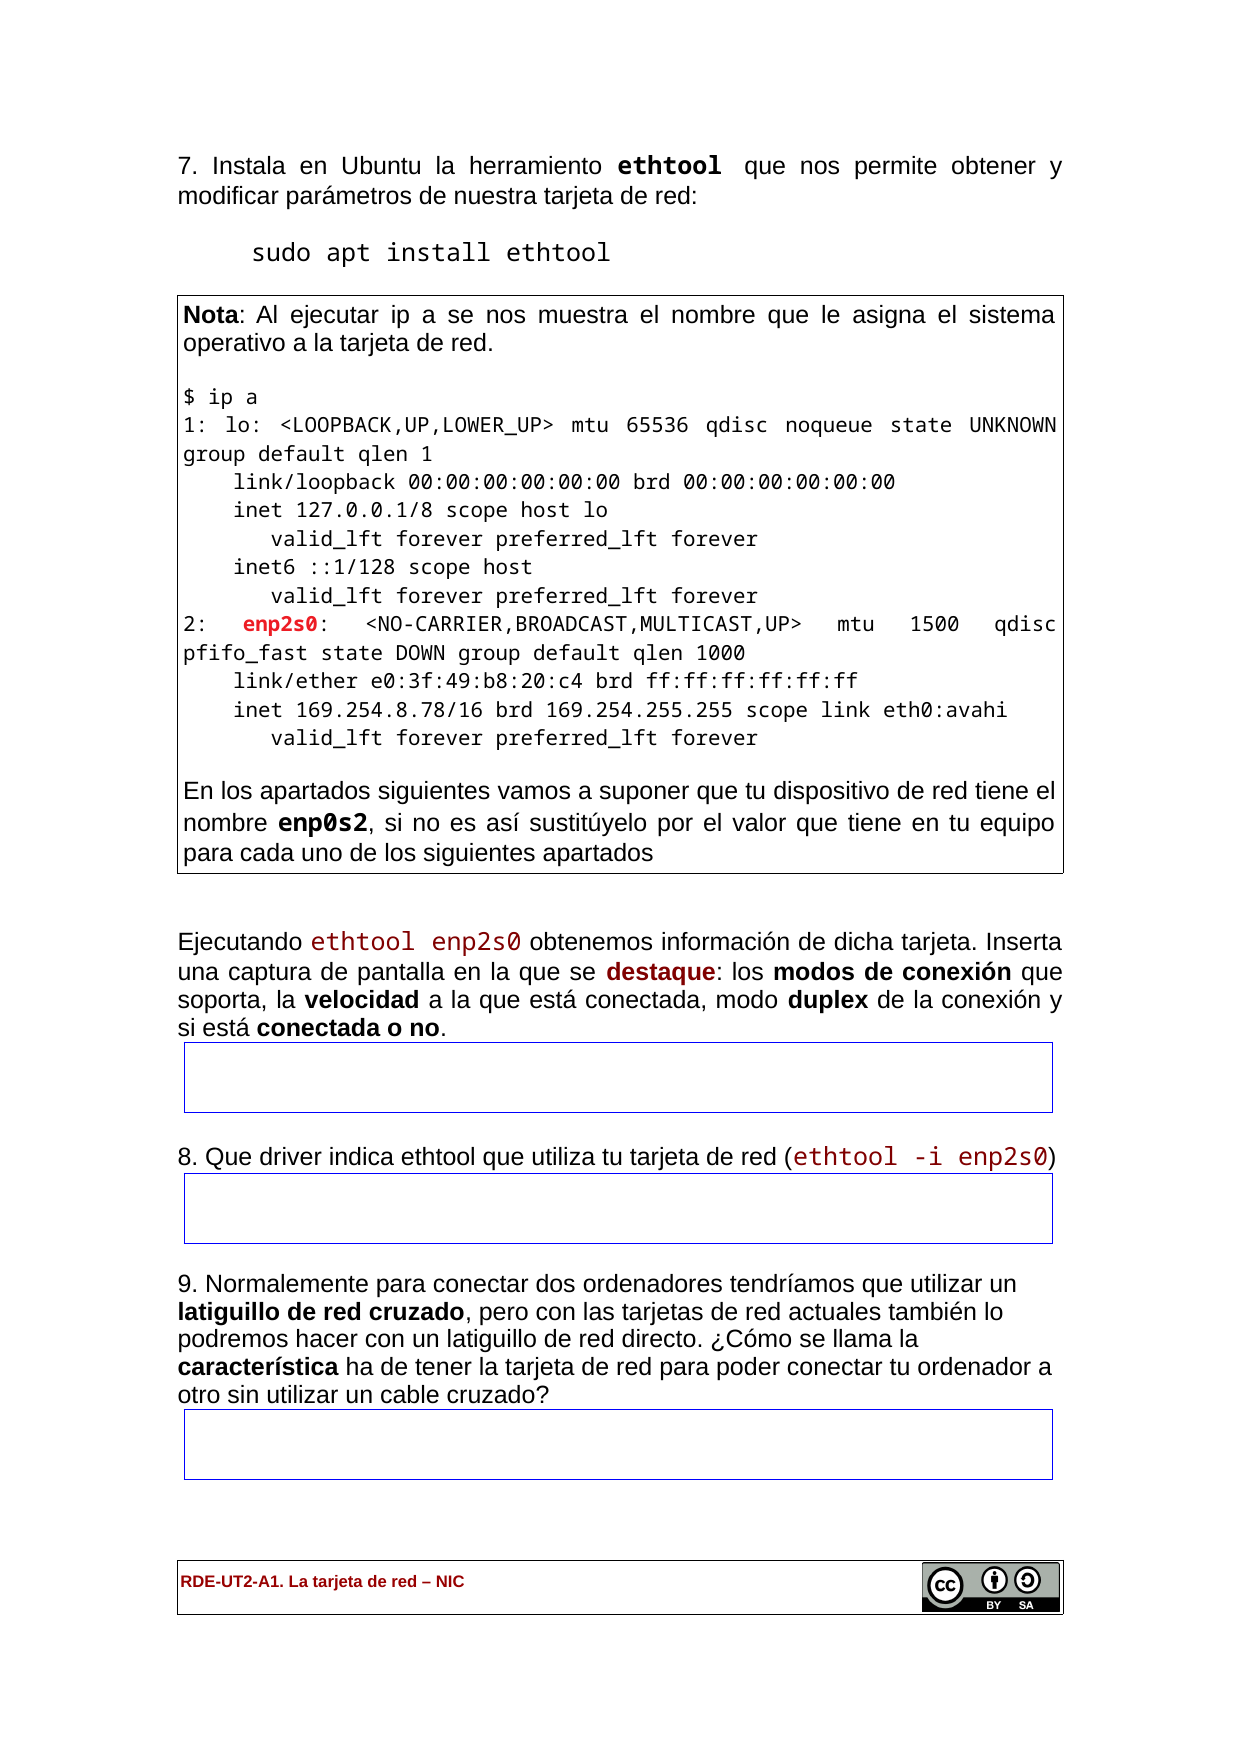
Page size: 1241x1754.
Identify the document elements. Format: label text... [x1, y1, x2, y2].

table_header [185, 1043, 1052, 1112]
text Ejecutando ethtool enp2s0 obtenemos información de dicha tarjeta. Inserta una captura de pantalla en la que se destaque: los modos de conexión que soporta, la velocidad a la que está conectada, modo duplex de la conexión y si está conectada o no. [177, 924, 1063, 1042]
text sudo apt install ethtool [251, 235, 1063, 269]
table_header Nota: Al ejecutar ip a se nos muestra el nombre que le asigna el sistema operativo a la tarjeta de red. $ ip a 1: lo: <LOOPBACK,UP,LOWER_UP> mtu 65536 qdisc noqueue state UNKNOWN group default qlen 1 link/loopback 00:00:00:00:00:00 brd 00:00:00:00:00:00 inet 127.0.0.1/8 scope host lo valid_lft forever preferred_lft forever inet6 ::1/128 scope host valid_lft forever preferred_lft forever 2: enp2s0: <NO-CARRIER,BROADCAST,MULTICAST,UP> mtu 1500 qdisc pfifo_fast state DOWN group default qlen 1000 link/ether e0:3f:49:b8:20:c4 brd ff:ff:ff:ff:ff:ff inet 169.254.8.78/16 brd 169.254.255.255 scope link eth0:avahi valid_lft forever preferred_lft forever En los apartados siguientes vamos a suponer que tu dispositivo de red tiene el nombre enp0s2, si no es así sustitúyelo por el valor que tiene en tu equipo para cada uno de los siguientes apartados [178, 296, 1063, 873]
text 7. Instala en Ubuntu la herramiento ethtool que nos permite obtener y modificar parámetros de nuestra tarjeta de red: [177, 148, 1063, 209]
picture [922, 1562, 1060, 1612]
table_header [185, 1410, 1052, 1479]
table_header [185, 1174, 1052, 1243]
text 8. Que driver indica ethtool que utiliza tu tarjeta de red (ethtool -i enp2s0) [177, 1138, 1063, 1173]
text 9. Normalemente para conectar dos ordenadores tendríamos que utilizar un latiguillo de red cruzado, pero con las tarjetas de red actuales también lo podremos hacer con un latiguillo de red directo. ¿Cómo se llama la característica ha de tener la tarjeta de red para poder conectar tu ordenador a otro sin utilizar un cable cruzado? [177, 1269, 1063, 1409]
